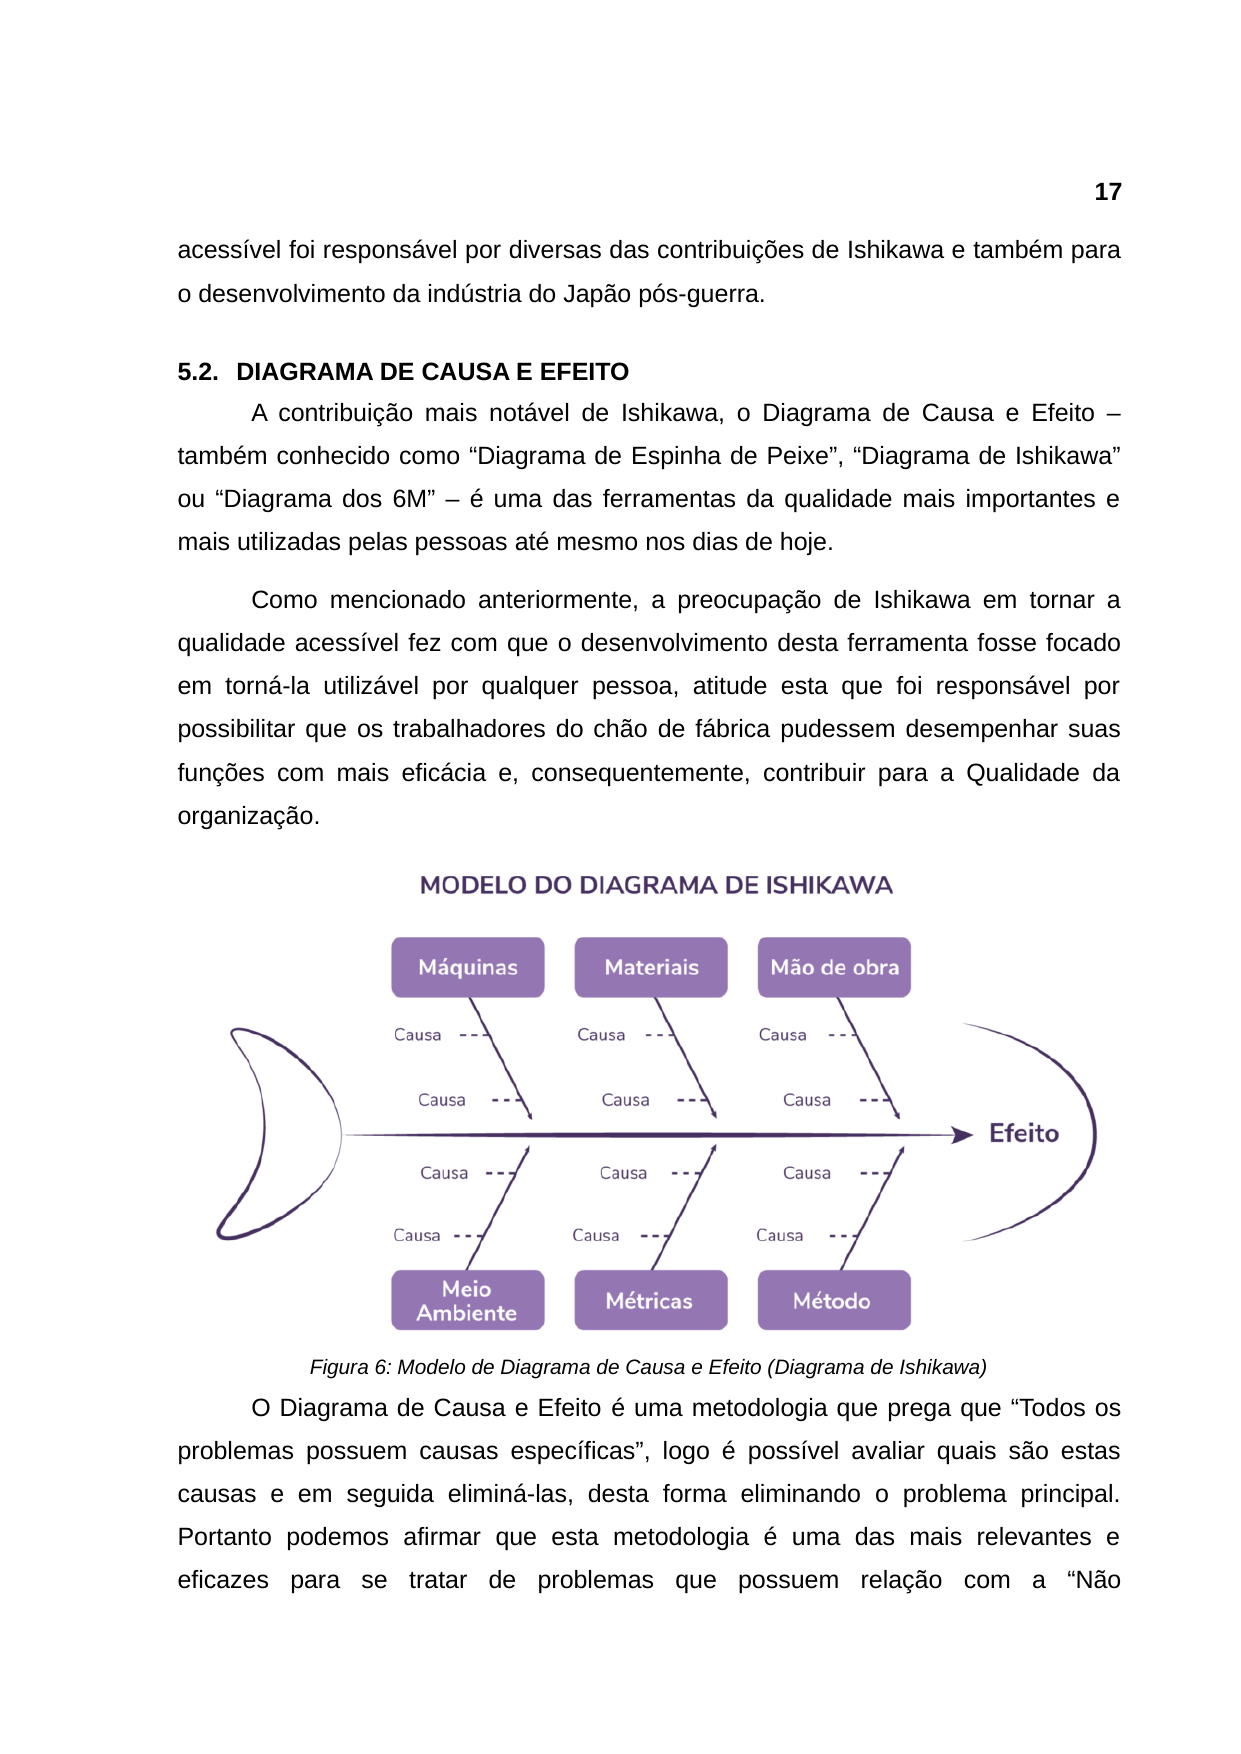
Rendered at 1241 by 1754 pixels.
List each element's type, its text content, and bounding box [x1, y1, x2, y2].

picture [177, 855, 1123, 1355]
text Como mencionado anteriormente, a preocupação de Ishikawa em tornar a qualidade acessível fez com que o desenvolvimento desta ferramenta fosse focado em torná-la utilizável por qualquer pessoa, atitude esta que foi responsável por possibilitar que os trabalhadores do chão de fábrica pudessem desempenhar suas funções com mais eficácia e, consequentemente, contribuir para a Qualidade da organização. [177, 585, 1122, 829]
subtitle Diagrama de Causa e Efeito [177, 357, 1122, 386]
text acessível foi responsável por diversas das contribuições de Ishikawa e também para o desenvolvimento da indústria do Japão pós-guerra. [177, 235, 1122, 307]
text Figura 6: Modelo de Diagrama de Causa e Efeito (Diagrama de Ishikawa) [177, 1355, 1122, 1378]
text A contribuição mais notável de Ishikawa, o Diagrama de Causa e Efeito – também conhecido como “Diagrama de Espinha de Peixe”, “Diagrama de Ishikawa” ou “Diagrama dos 6M” – é uma das ferramentas da qualidade mais importantes e mais utilizadas pelas pessoas até mesmo nos dias de hoje. [177, 398, 1122, 556]
text O Diagrama de Causa e Efeito é uma metodologia que prega que “Todos os problemas possuem causas específicas”, logo é possível avaliar quais são estas causas e em seguida eliminá-las, desta forma eliminando o problema principal. Portanto podemos afirmar que esta metodologia é uma das mais relevantes e eficazes para se tratar de problemas que possuem relação com a “Não [177, 1378, 1122, 1594]
text [177, 843, 1122, 855]
